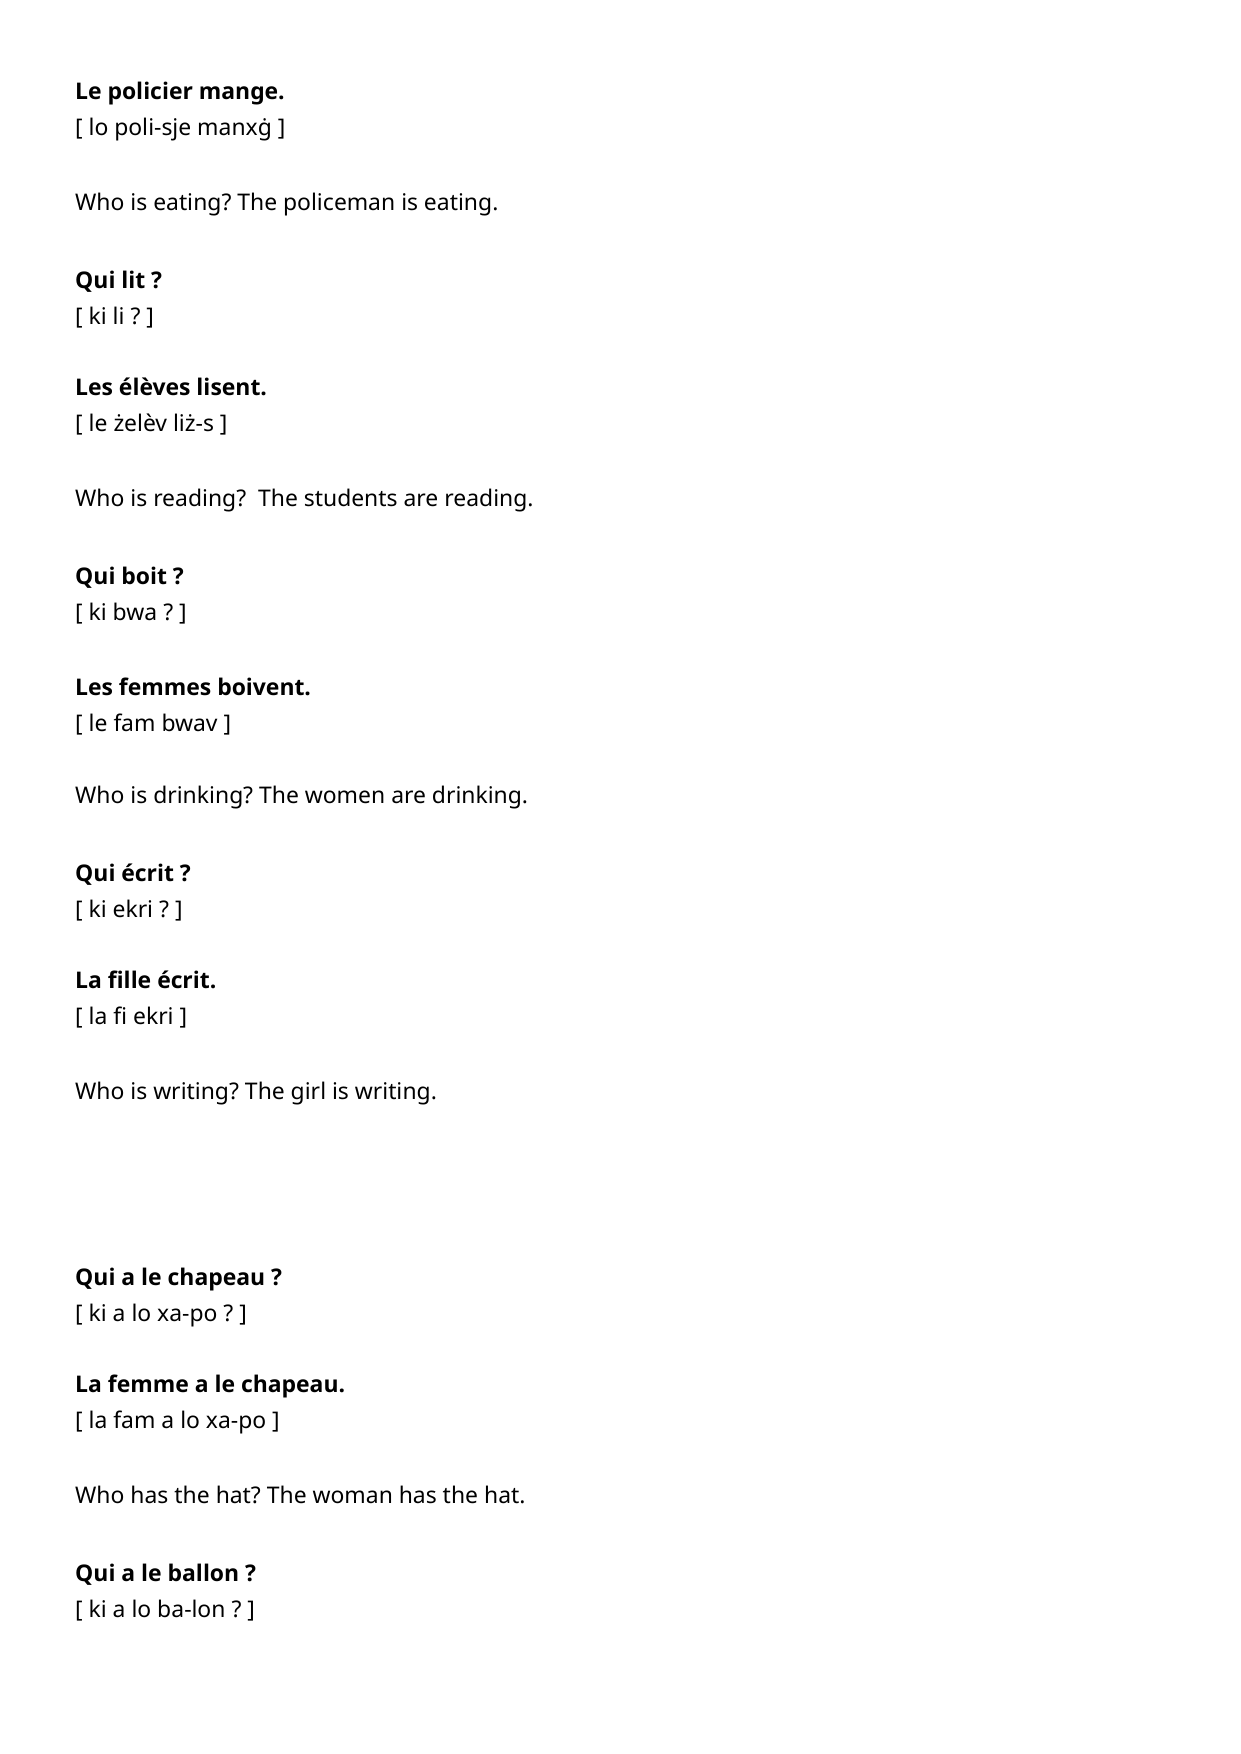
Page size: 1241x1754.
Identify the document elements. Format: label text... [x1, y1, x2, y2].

text Who is writing? The girl is writing. [75, 1039, 1165, 1106]
text Who is eating? The policeman is eating. [75, 150, 1165, 217]
text Qui a le chapeau ? [ ki a lo xa-po ? ] [75, 1153, 1165, 1361]
text Qui boit ? [ ki bwa ? ] [75, 560, 1165, 627]
text Les élèves lisent. [ le żelèv liż-s ] [75, 371, 1165, 438]
text Qui écrit ? [ ki ekri ? ] [75, 857, 1165, 957]
text Who has the hat? The woman has the hat. [75, 1443, 1165, 1510]
text Who is reading? The students are reading. [75, 446, 1165, 513]
text Le policier mange. [ lo poli-sje manxġ ] [75, 75, 1165, 142]
text La femme a le chapeau. [ la fam a lo xa-po ] [75, 1368, 1165, 1435]
text Les femmes boivent. [ le fam bwav ] Who is drinking? The women are drinking. [75, 671, 1165, 810]
text Qui lit ? [ ki li ? ] [75, 264, 1165, 364]
text Qui a le ballon ? [ ki a lo ba-lon ? ] [75, 1557, 1165, 1657]
text La fille écrit. [ la fi ekri ] [75, 964, 1165, 1031]
